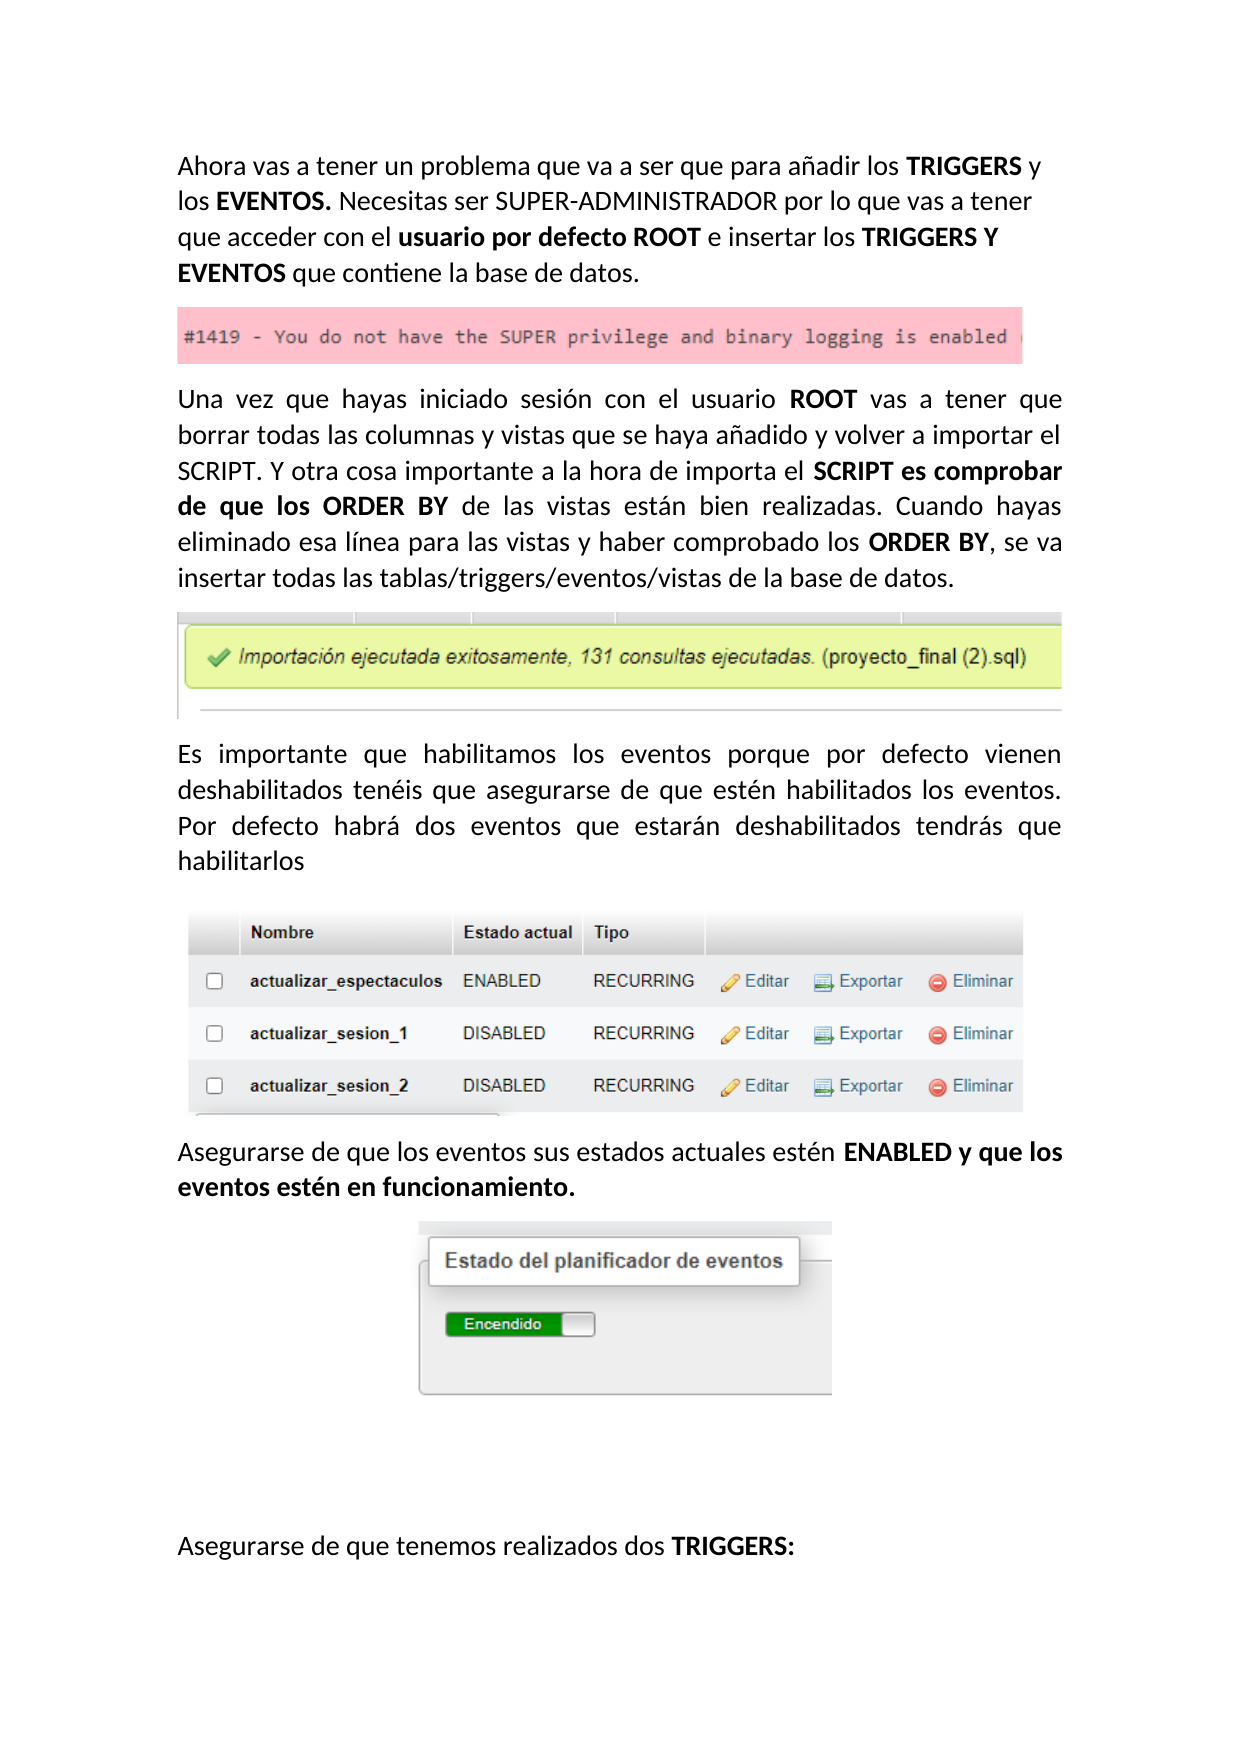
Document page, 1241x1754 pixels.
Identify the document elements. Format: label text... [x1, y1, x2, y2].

text Es importante que habilitamos los eventos porque por defecto vienen deshabilitados tenéis que asegurarse de que estén habilitados los eventos. Por defecto habrá dos eventos que estarán deshabilitados tendrás que habilitarlos [177, 736, 1063, 878]
text Ahora vas a tener un problema que va a ser que para añadir los TRIGGERS y los EVENTOS. Necesitas ser SUPER-ADMINISTRADOR por lo que vas a tener que acceder con el usuario por defecto ROOT e insertar los TRIGGERS Y EVENTOS que contiene la base de datos. [177, 148, 1063, 289]
text Una vez que hayas iniciado sesión con el usuario ROOT vas a tener que borrar todas las columnas y vistas que se haya añadido y volver a importar el SCRIPT. Y otra cosa importante a la hora de importa el SCRIPT es comprobar de que los ORDER BY de las vistas están bien realizadas. Cuando hayas eliminado esa línea para las vistas y haber comprobado los ORDER BY, se va insertar todas las tablas/triggers/eventos/vistas de la base de datos. [177, 381, 1063, 594]
text Asegurarse de que tenemos realizados dos TRIGGERS: [177, 1528, 1063, 1562]
text Asegurarse de que los eventos sus estados actuales estén ENABLED y que los eventos estén en funcionamiento. [177, 1134, 1063, 1204]
